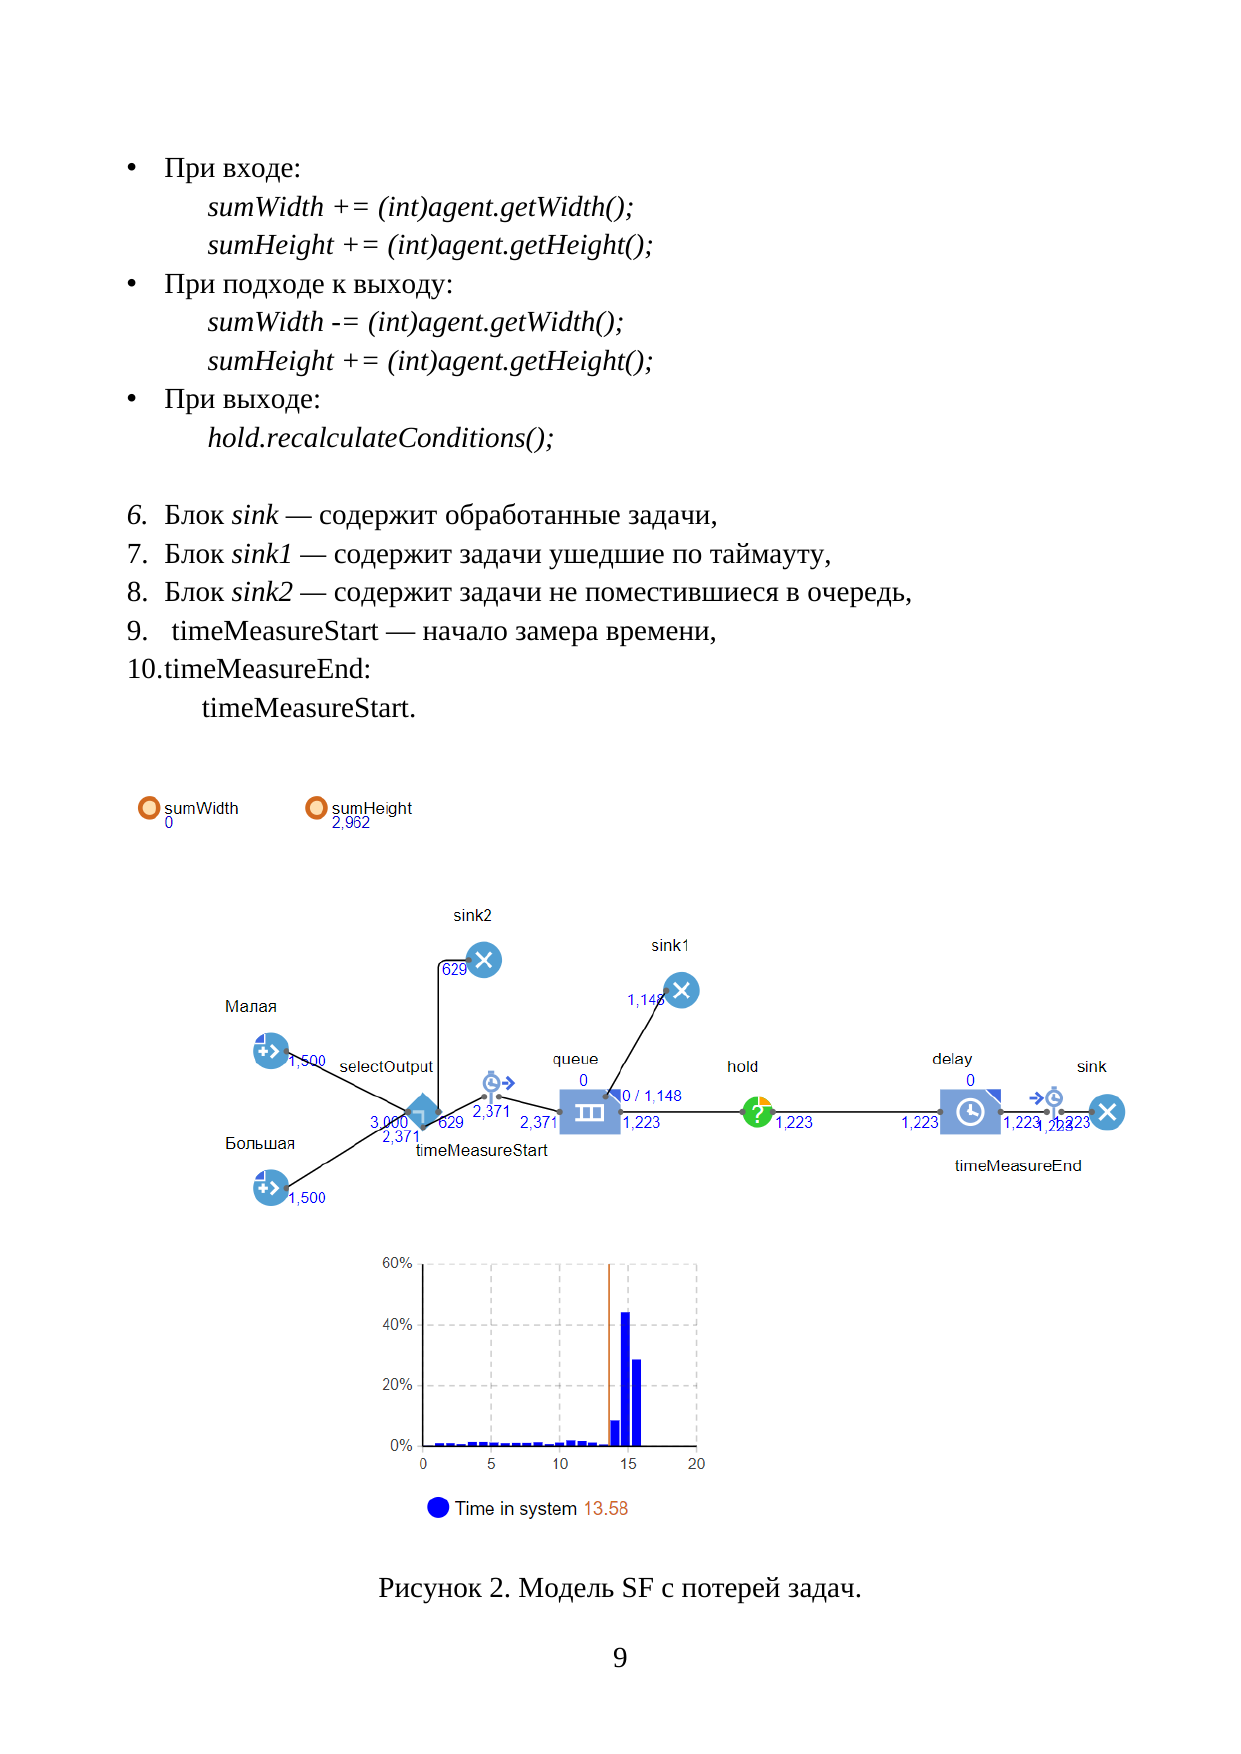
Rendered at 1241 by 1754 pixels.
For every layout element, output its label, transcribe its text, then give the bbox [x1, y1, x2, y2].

list timeMeasureStart. [164, 690, 1151, 723]
picture [89, 761, 1152, 1533]
text sumHeight += (int)agent.getHeight(); [89, 227, 1151, 261]
list Блок sink1 — содержит задачи ушедшие по таймауту, [127, 536, 1151, 569]
list При подходе к выходу: [127, 266, 1151, 299]
list При выходе: [127, 381, 1151, 415]
list timeMeasureEnd: [127, 651, 1151, 685]
text sumHeight += (int)agent.getHeight(); [89, 343, 1151, 376]
text hold.recalculateConditions(); [89, 420, 1151, 454]
list Блок sink2 — содержит задачи не поместившиеся в очередь, [127, 574, 1151, 608]
text sumWidth -= (int)agent.getWidth(); [89, 304, 1151, 338]
list При входе: [127, 150, 1151, 184]
list timeMeasureStart — начало замера времени, [127, 613, 1151, 646]
list Блок sink — содержит обработанные задачи, [127, 497, 1151, 531]
text sumWidth += (int)agent.getWidth(); [89, 189, 1151, 222]
text Рисунок 2. Модель SF с потерей задач. [89, 1570, 1151, 1603]
